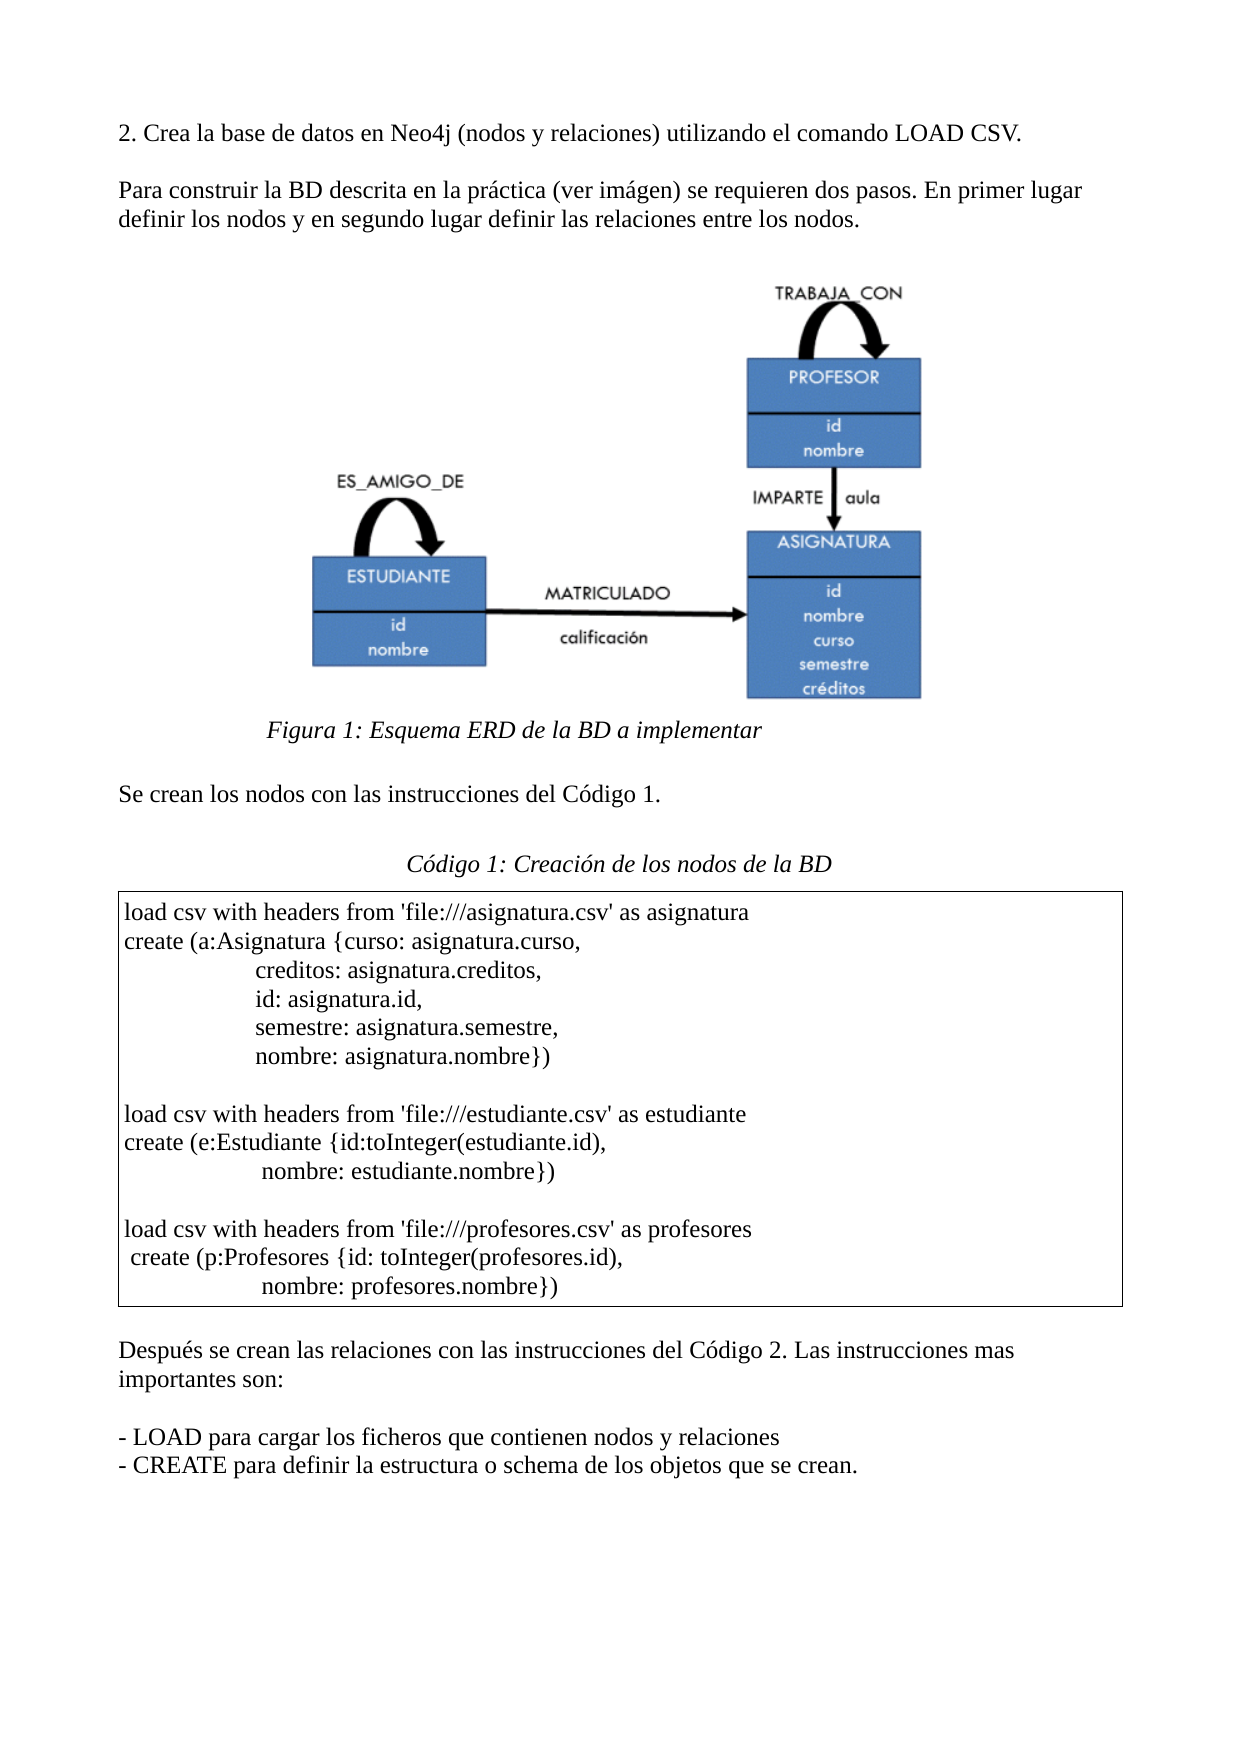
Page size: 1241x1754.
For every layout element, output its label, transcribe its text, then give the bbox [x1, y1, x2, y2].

table_header load csv with headers from 'file:///asignatura.csv' as asignatura create (a:Asignatura {curso: asignatura.curso, creditos: asignatura.creditos, id: asignatura.id, semestre: asignatura.semestre, nombre: asignatura.nombre}) load csv with headers from 'file:///estudiante.csv' as estudiante create (e:Estudiante {id:toInteger(estudiante.id), nombre: estudiante.nombre}) load csv with headers from 'file:///profesores.csv' as profesores create (p:Profesores {id: toInteger(profesores.id), nombre: profesores.nombre}) [119, 892, 1122, 1306]
text Código 1: Creación de los nodos de la BD [118, 849, 1122, 878]
text - LOAD para cargar los ficheros que contienen nodos y relaciones [118, 1422, 1122, 1450]
text 2. Crea la base de datos en Neo4j (nodos y relaciones) utilizando el comando LOAD CSV. [118, 118, 1122, 147]
text Se crean los nodos con las instrucciones del Código 1. [118, 779, 1122, 808]
text Para construir la BD descrita en la práctica (ver imágen) se requieren dos pasos. En primer lugar definir los nodos y en segundo lugar definir las relaciones entre los nodos. [118, 176, 1122, 233]
text - CREATE para definir la estructura o schema de los objetos que se crean. [118, 1450, 1122, 1479]
text Después se crean las relaciones con las instrucciones del Código 2. Las instrucciones mas importantes son: [118, 1335, 1122, 1393]
picture [266, 274, 974, 716]
text Figura 1: Esquema ERD de la BD a implementar [266, 716, 974, 744]
